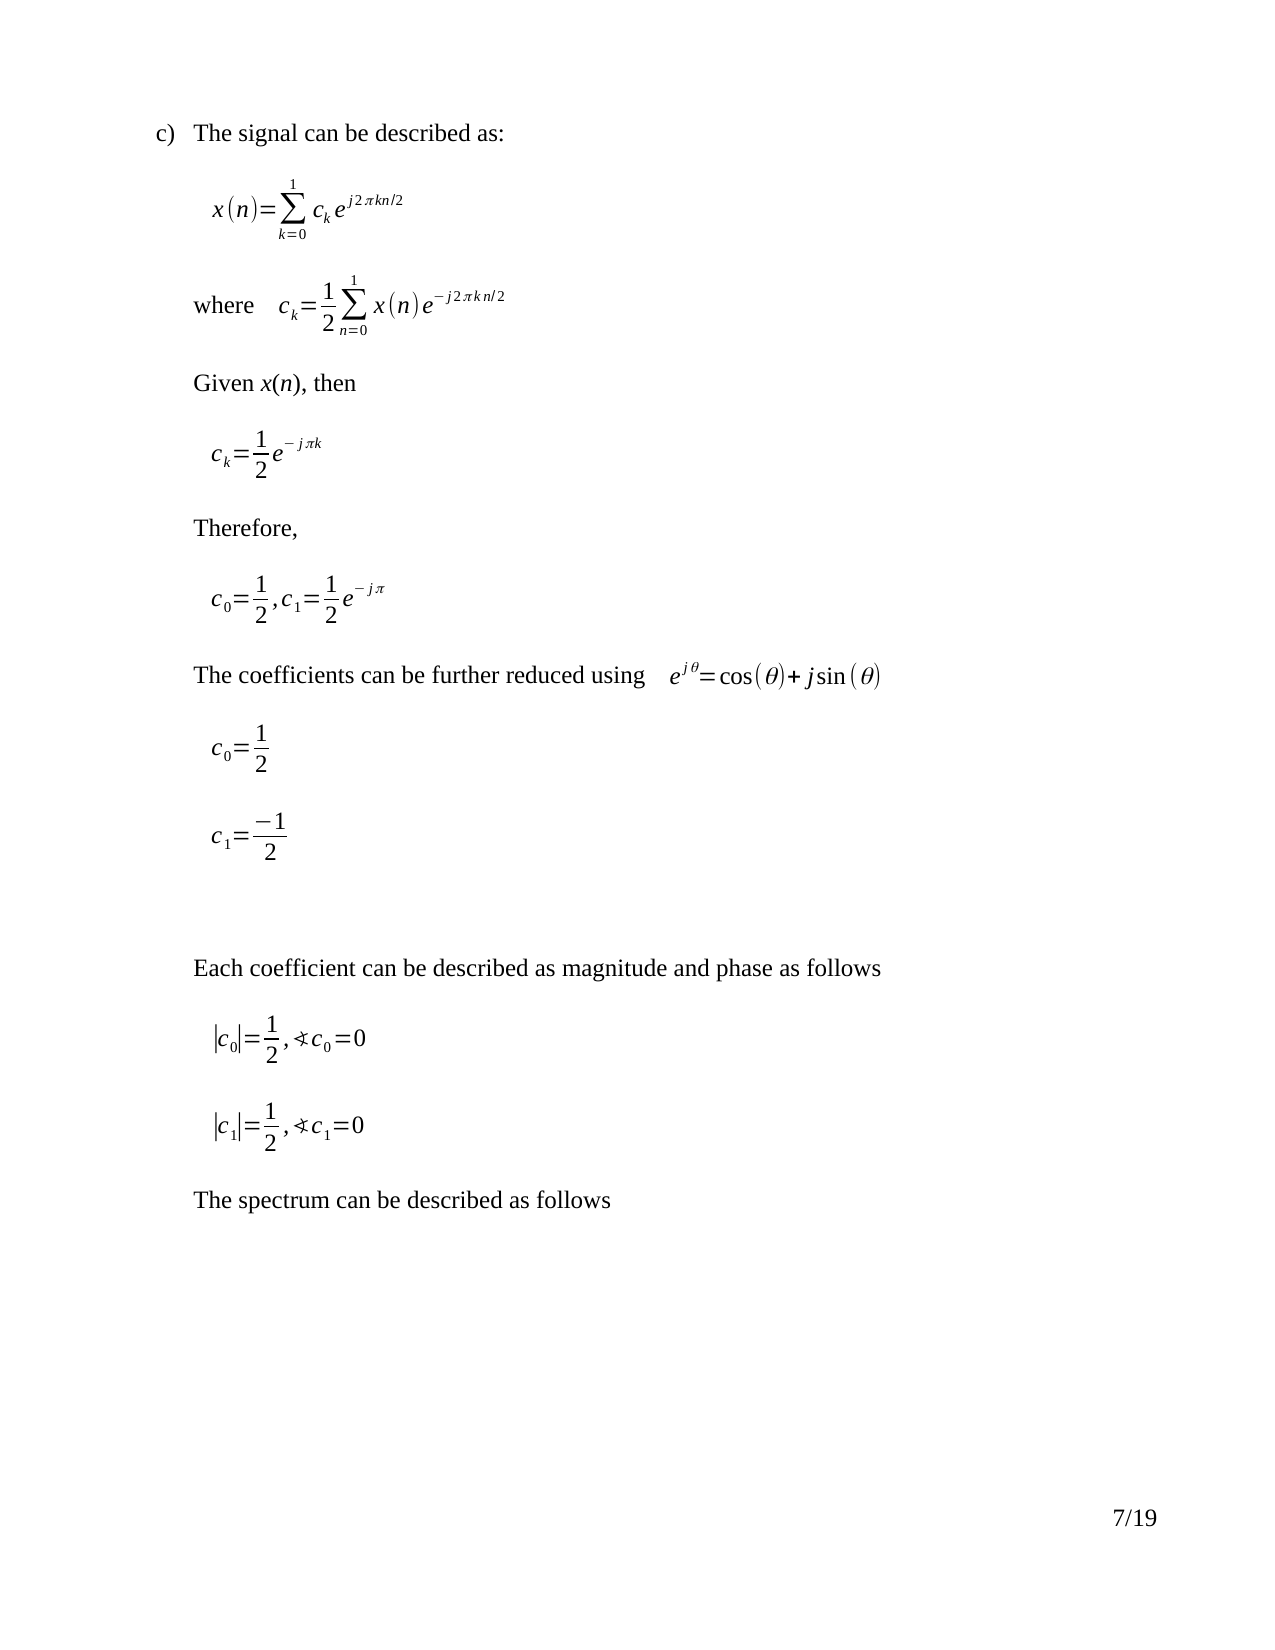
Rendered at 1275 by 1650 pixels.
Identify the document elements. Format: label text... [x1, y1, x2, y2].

list where [156, 272, 1157, 339]
list The spectrum can be described as follows [156, 1186, 1157, 1214]
list The signal can be described as: [156, 118, 1157, 147]
list Given x(n), then [156, 368, 1157, 396]
list The coefficients can be further reduced using [156, 658, 1157, 691]
list Therefore, [156, 513, 1157, 542]
list Each coefficient can be described as magnitude and phase as follows [156, 953, 1157, 981]
